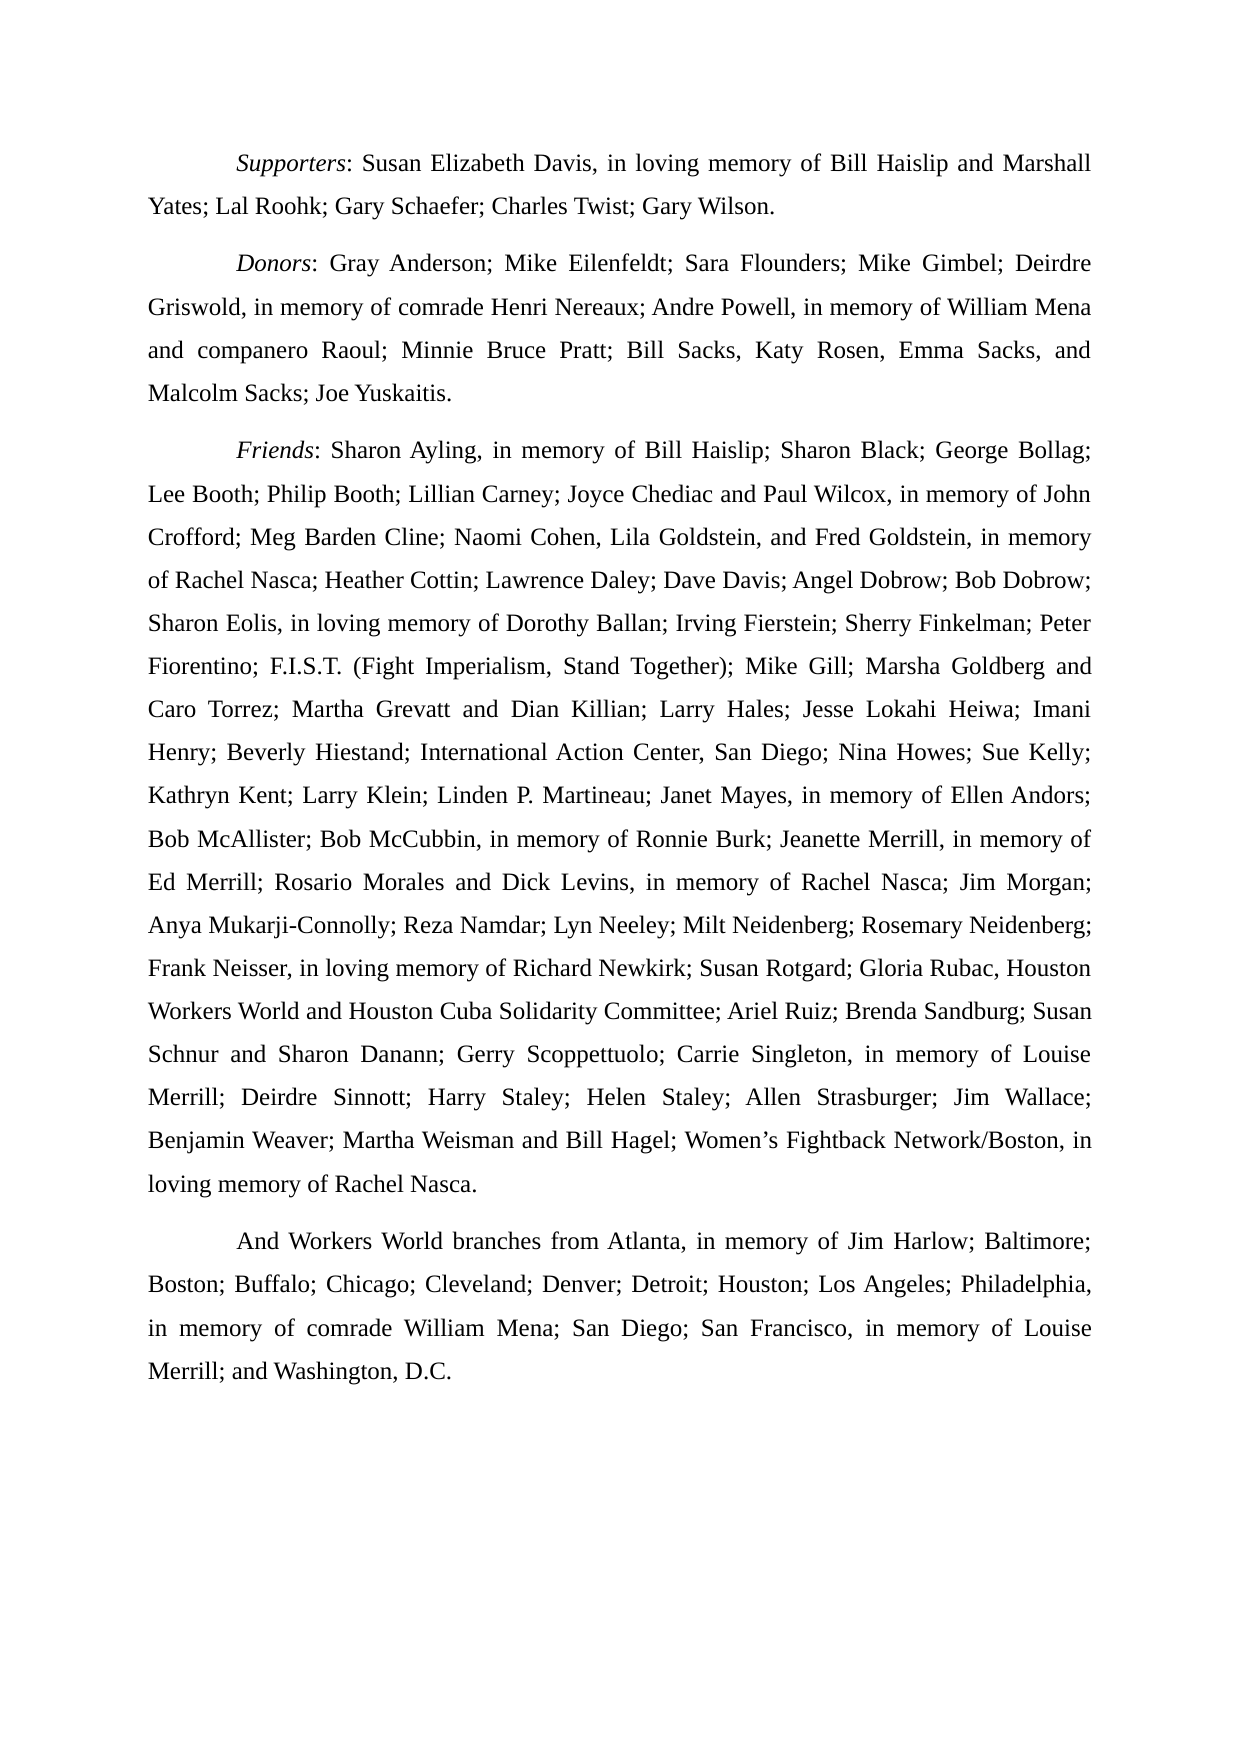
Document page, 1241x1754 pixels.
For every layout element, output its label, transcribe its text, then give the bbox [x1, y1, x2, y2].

text Donors: Gray Anderson; Mike Eilenfeldt; Sara Flounders; Mike Gimbel; Deirdre Griswold, in memory of comrade Henri Nereaux; Andre Powell, in memory of William Mena and companero Raoul; Minnie Bruce Pratt; Bill Sacks, Katy Rosen, Emma Sacks, and Malcolm Sacks; Joe Yuskaitis. [148, 248, 1093, 407]
text And Workers World branches from Atlanta, in memory of Jim Harlow; Baltimore; Boston; Buffalo; Chicago; Cleveland; Denver; Detroit; Houston; Los Angeles; Philadelphia, in memory of comrade William Mena; San Diego; San Francisco, in memory of Louise Merrill; and Washington, D.C. [148, 1226, 1093, 1384]
text Friends: Sharon Ayling, in memory of Bill Haislip; Sharon Black; George Bollag; Lee Booth; Philip Booth; Lillian Carney; Joyce Chediac and Paul Wilcox, in memory of John Crofford; Meg Barden Cline; Naomi Cohen, Lila Goldstein, and Fred Goldstein, in memory of Rachel Nasca; Heather Cottin; Lawrence Daley; Dave Davis; Angel Dobrow; Bob Dobrow; Sharon Eolis, in loving memory of Dorothy Ballan; Irving Fierstein; Sherry Finkelman; Peter Fiorentino; F.I.S.T. (Fight Imperialism, Stand Together); Mike Gill; Marsha Goldberg and Caro Torrez; Martha Grevatt and Dian Killian; Larry Hales; Jesse Lokahi Heiwa; Imani Henry; Beverly Hiestand; International Action Center, San Diego; Nina Howes; Sue Kelly; Kathryn Kent; Larry Klein; Linden P. Martineau; Janet Mayes, in memory of Ellen Andors; Bob McAllister; Bob McCubbin, in memory of Ronnie Burk; Jeanette Merrill, in memory of Ed Merrill; Rosario Morales and Dick Levins, in memory of Rachel Nasca; Jim Morgan; Anya Mukarji-Connolly; Reza Namdar; Lyn Neeley; Milt Neidenberg; Rosemary Neidenberg; Frank Neisser, in loving memory of Richard Newkirk; Susan Rotgard; Gloria Rubac, Houston Workers World and Houston Cuba Solidarity Committee; Ariel Ruiz; Brenda Sandburg; Susan Schnur and Sharon Danann; Gerry Scoppettuolo; Carrie Singleton, in memory of Louise Merrill; Deirdre Sinnott; Harry Staley; Helen Staley; Allen Strasburger; Jim Wallace; Benjamin Weaver; Martha Weisman and Bill Hagel; Women’s Fightback Network/Boston, in loving memory of Rachel Nasca. [148, 436, 1093, 1197]
text Supporters: Susan Elizabeth Davis, in loving memory of Bill Haislip and Marshall Yates; Lal Roohk; Gary Schaefer; Charles Twist; Gary Wilson. [148, 148, 1093, 219]
